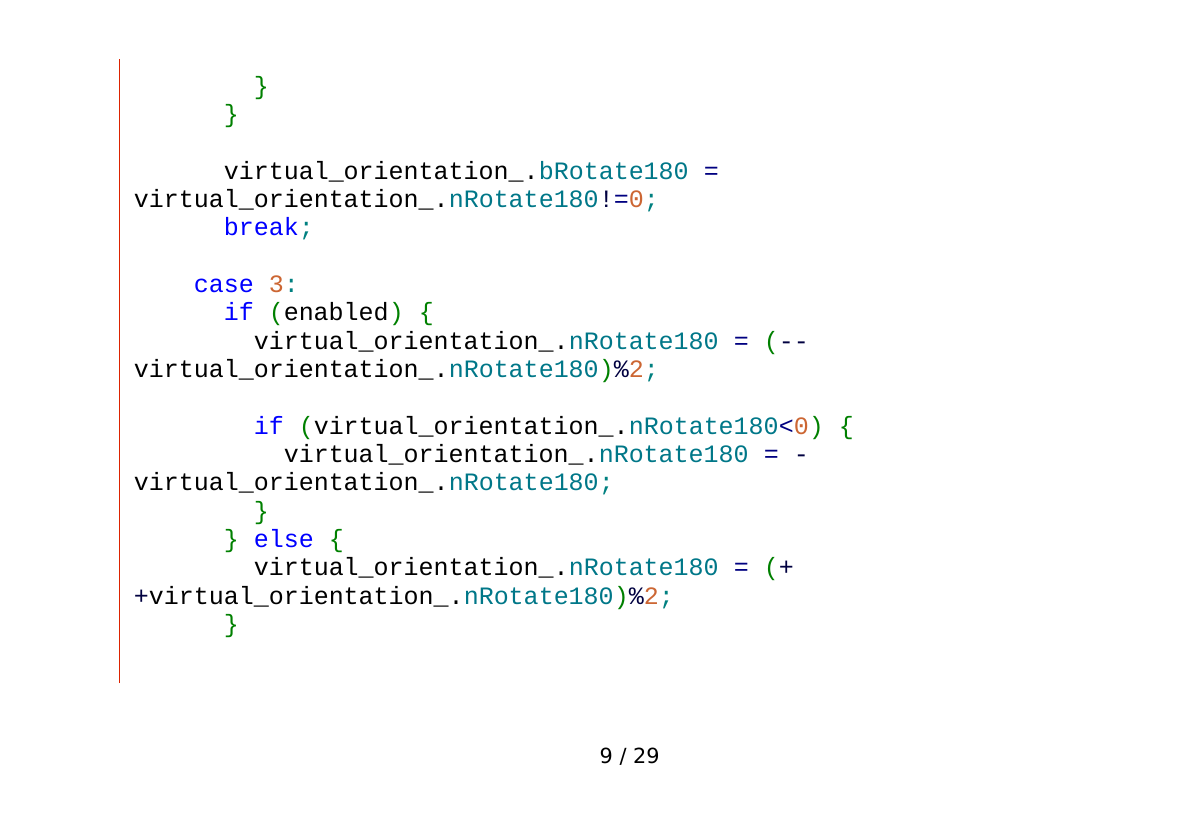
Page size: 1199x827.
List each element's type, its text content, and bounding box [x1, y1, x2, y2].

text } else { [120, 527, 1140, 555]
text break; [120, 215, 1140, 243]
text } [118, 58, 1140, 102]
text virtual_orientation_.bRotate180 = virtual_orientation_.nRotate180!=0; [120, 158, 1140, 215]
text } [120, 498, 1140, 527]
text if (virtual_orientation_.nRotate180<0) { [120, 413, 1140, 442]
text virtual_orientation_.nRotate180 = (--virtual_orientation_.nRotate180)%2; [120, 328, 1140, 385]
text case 3: [120, 272, 1140, 300]
text if (enabled) { [120, 300, 1140, 328]
text } [120, 102, 1140, 130]
text } [120, 612, 1140, 640]
text virtual_orientation_.nRotate180 = -virtual_orientation_.nRotate180; [120, 442, 1140, 498]
text virtual_orientation_.nRotate180 = (++virtual_orientation_.nRotate180)%2; [120, 555, 1140, 612]
